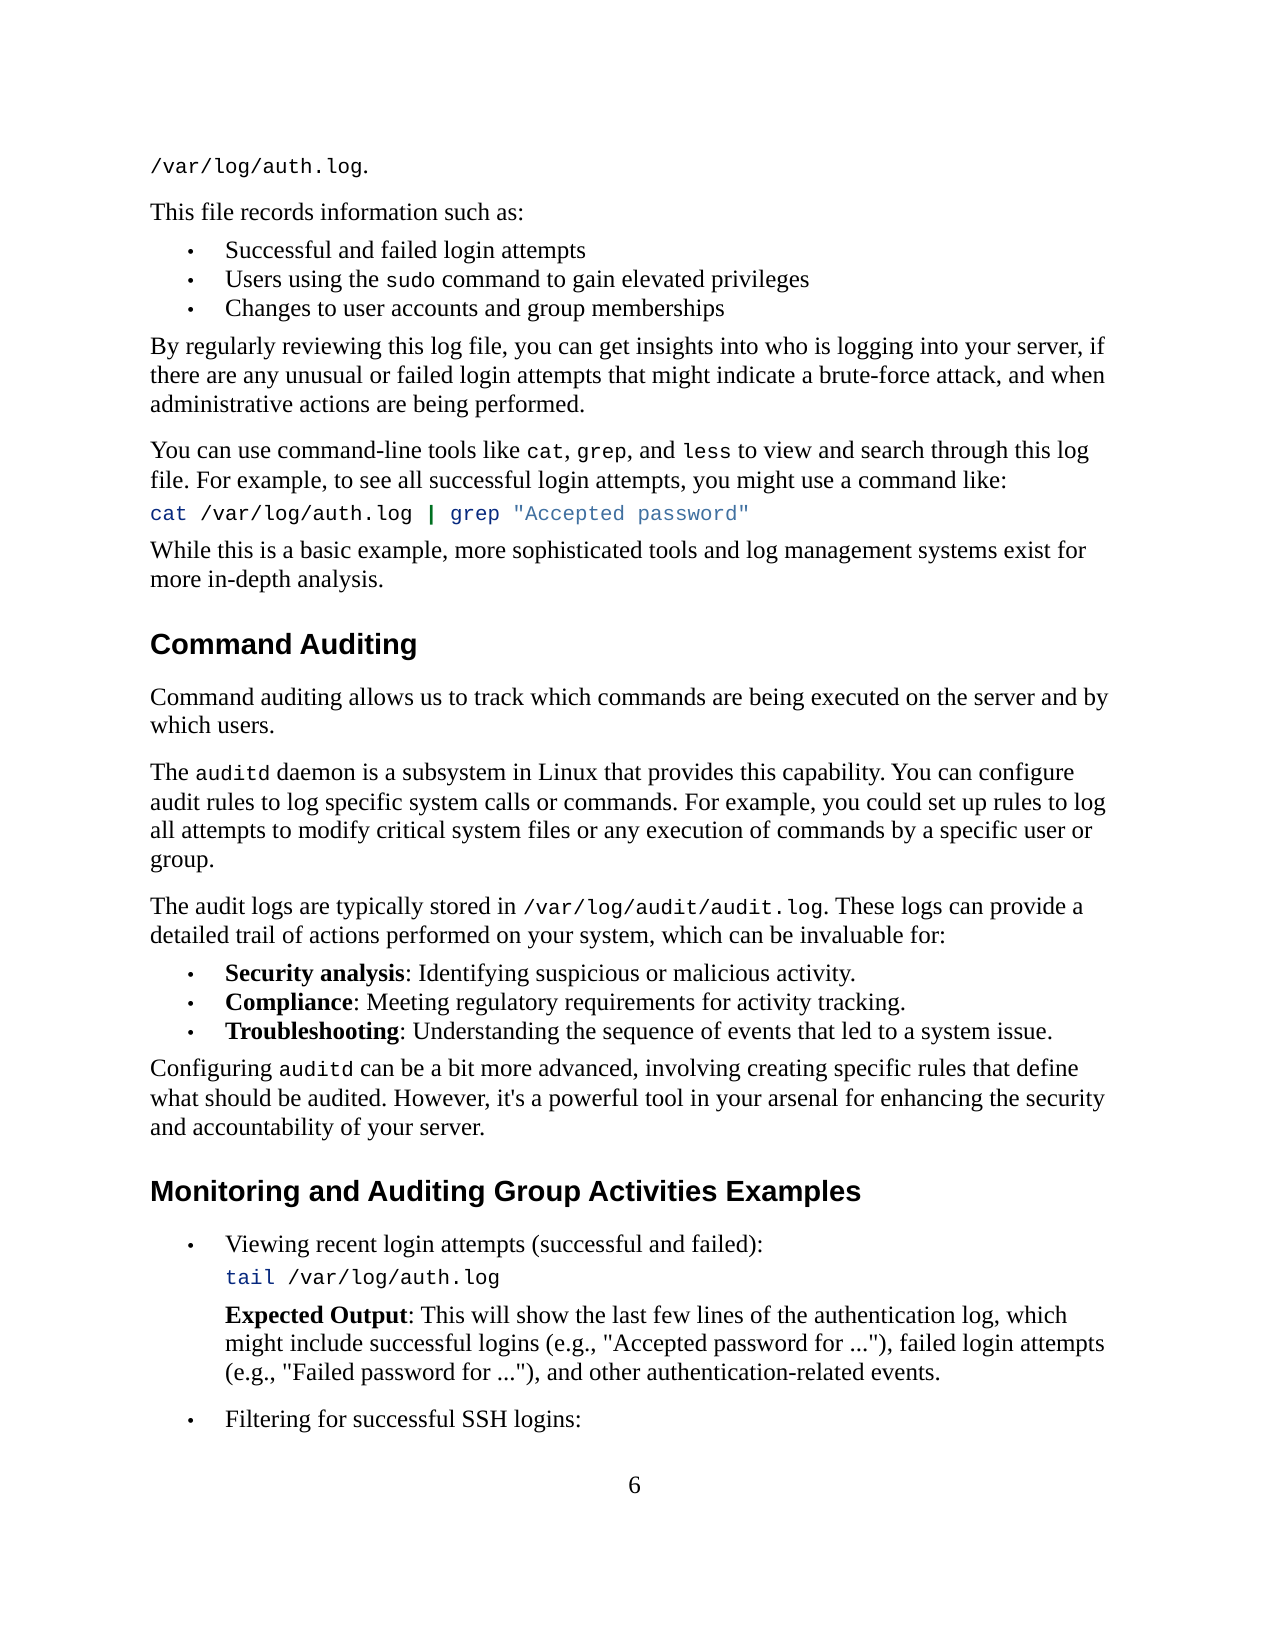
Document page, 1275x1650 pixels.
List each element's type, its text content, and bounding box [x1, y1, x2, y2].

list Troubleshooting: Understanding the sequence of events that led to a system issue. [187, 1016, 1125, 1044]
text This file records information such as: [150, 197, 1125, 226]
list Users using the sudo command to gain elevated privileges [187, 264, 1125, 293]
list Expected Output: This will show the last few lines of the authentication log, which might include successful logins (e.g., "Accepted password for ..."), failed login attempts (e.g., "Failed password for ..."), and other authentication-related events. [187, 1300, 1125, 1386]
text You can use command-line tools like cat, grep, and less to view and search through this log file. For example, to see all successful login attempts, you might use a command like: [150, 435, 1125, 494]
list Viewing recent login attempts (successful and failed): [187, 1229, 1125, 1258]
text cat /var/log/auth.log | grep "Accepted password" [150, 503, 1125, 526]
text The auditd daemon is a subsystem in Linux that provides this capability. You can configure audit rules to log specific system calls or commands. For example, you could set up rules to log all attempts to modify critical system files or any execution of commands by a specific user or group. [150, 757, 1125, 873]
text Command auditing allows us to track which commands are being executed on the server and by which users. [150, 682, 1125, 739]
list tail /var/log/auth.log [187, 1267, 1125, 1291]
text Configuring auditd can be a bit more advanced, involving creating specific rules that define what should be audited. However, it's a powerful tool in your arsenal for enhancing the security and accountability of your server. [150, 1053, 1125, 1141]
list Compliance: Meeting regulatory requirements for activity tracking. [187, 987, 1125, 1016]
list Security analysis: Identifying suspicious or malicious activity. [187, 958, 1125, 987]
text The audit logs are typically stored in /var/log/audit/audit.log. These logs can provide a detailed trail of actions performed on your system, which can be invaluable for: [150, 891, 1125, 949]
list Changes to user accounts and group memberships [187, 293, 1125, 322]
text By regularly reviewing this log file, you can get insights into who is logging into your server, if there are any unusual or failed login attempts that might indicate a brute-force attack, and when administrative actions are being performed. [150, 331, 1125, 417]
subtitle Command Auditing [150, 627, 1125, 660]
list Filtering for successful SSH logins: [187, 1404, 1125, 1433]
list Successful and failed login attempts [187, 235, 1125, 264]
text /var/log/auth.log. [150, 150, 1125, 179]
subtitle Monitoring and Auditing Group Activities Examples [150, 1174, 1125, 1208]
text While this is a basic example, more sophisticated tools and log management systems exist for more in-depth analysis. [150, 535, 1125, 593]
